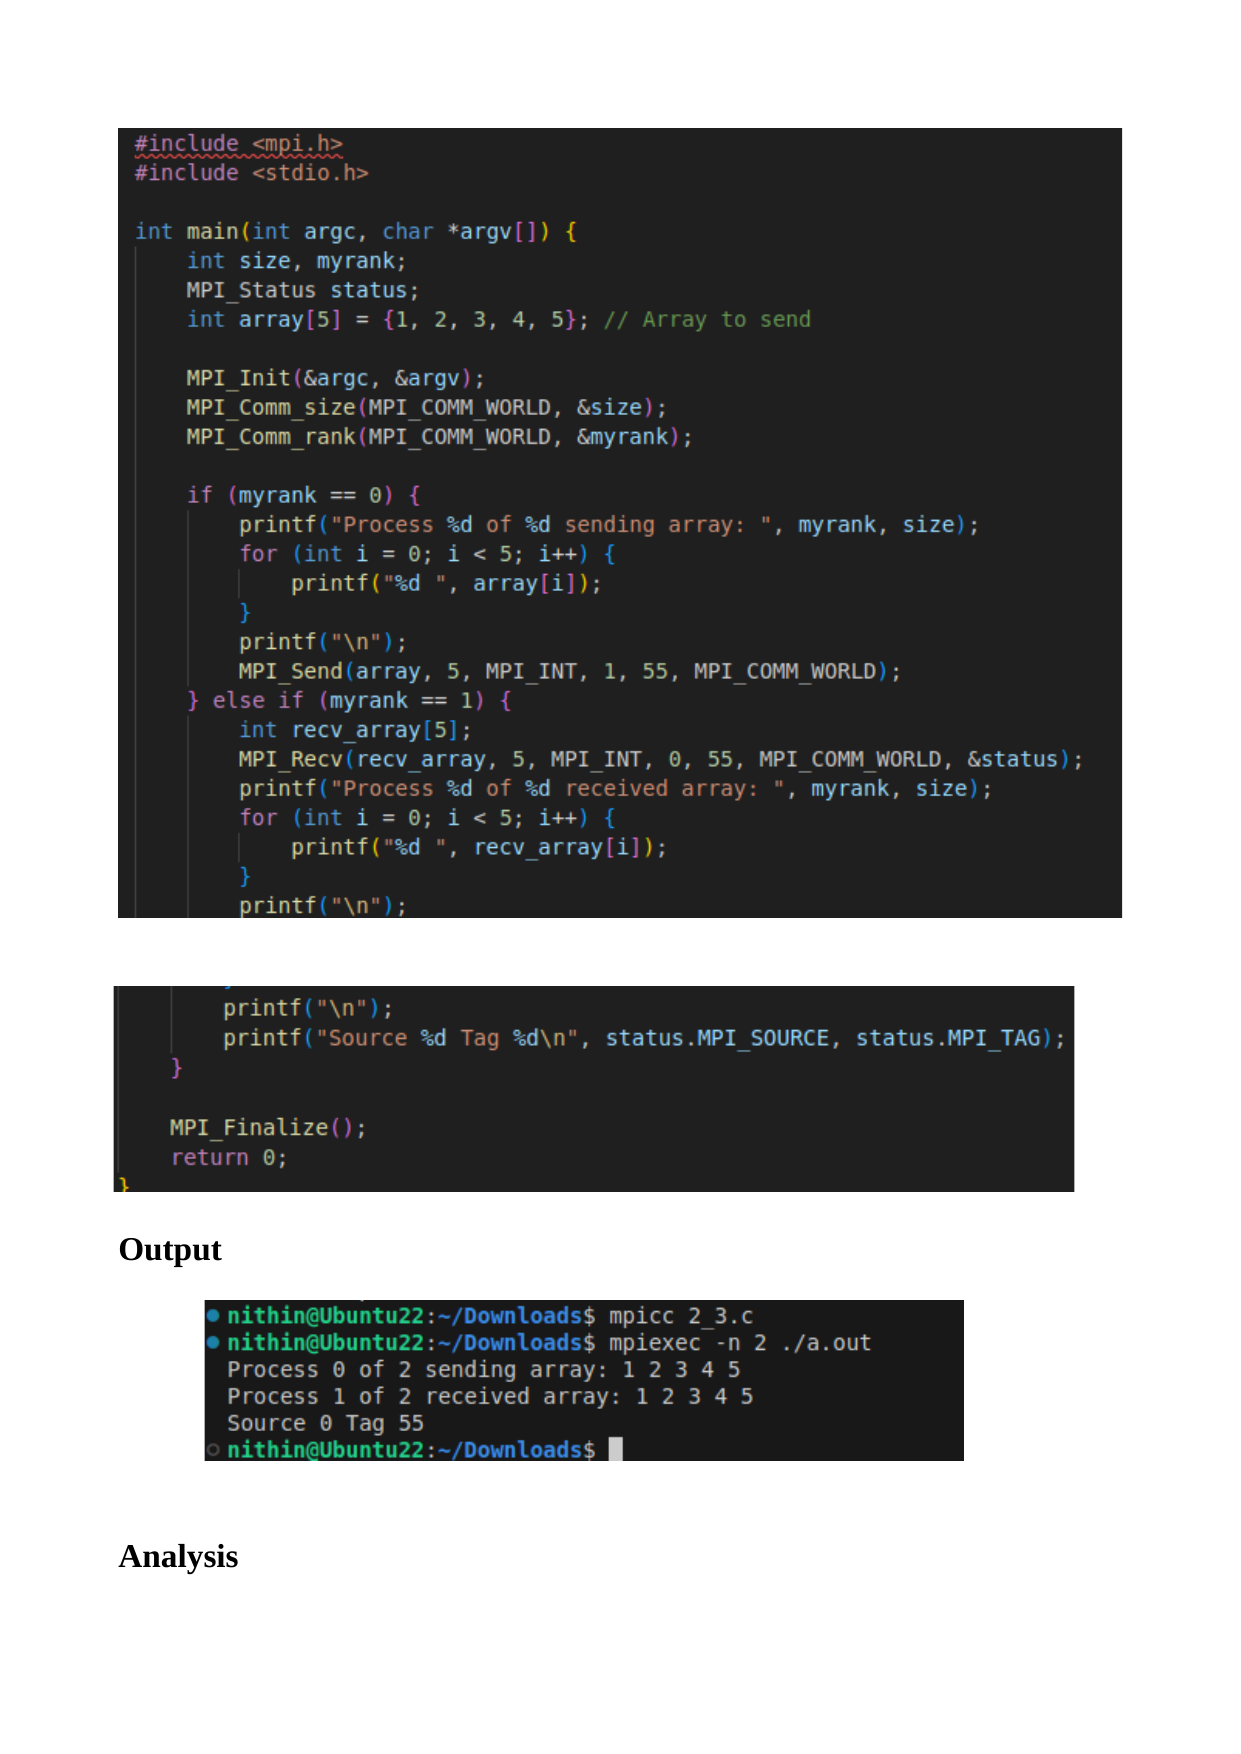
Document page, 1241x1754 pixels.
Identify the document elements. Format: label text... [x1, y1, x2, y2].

text Analysis [118, 1536, 1122, 1574]
text Output [118, 1229, 1122, 1268]
picture [113, 986, 1075, 1192]
picture [204, 1300, 964, 1461]
picture [118, 128, 1123, 918]
